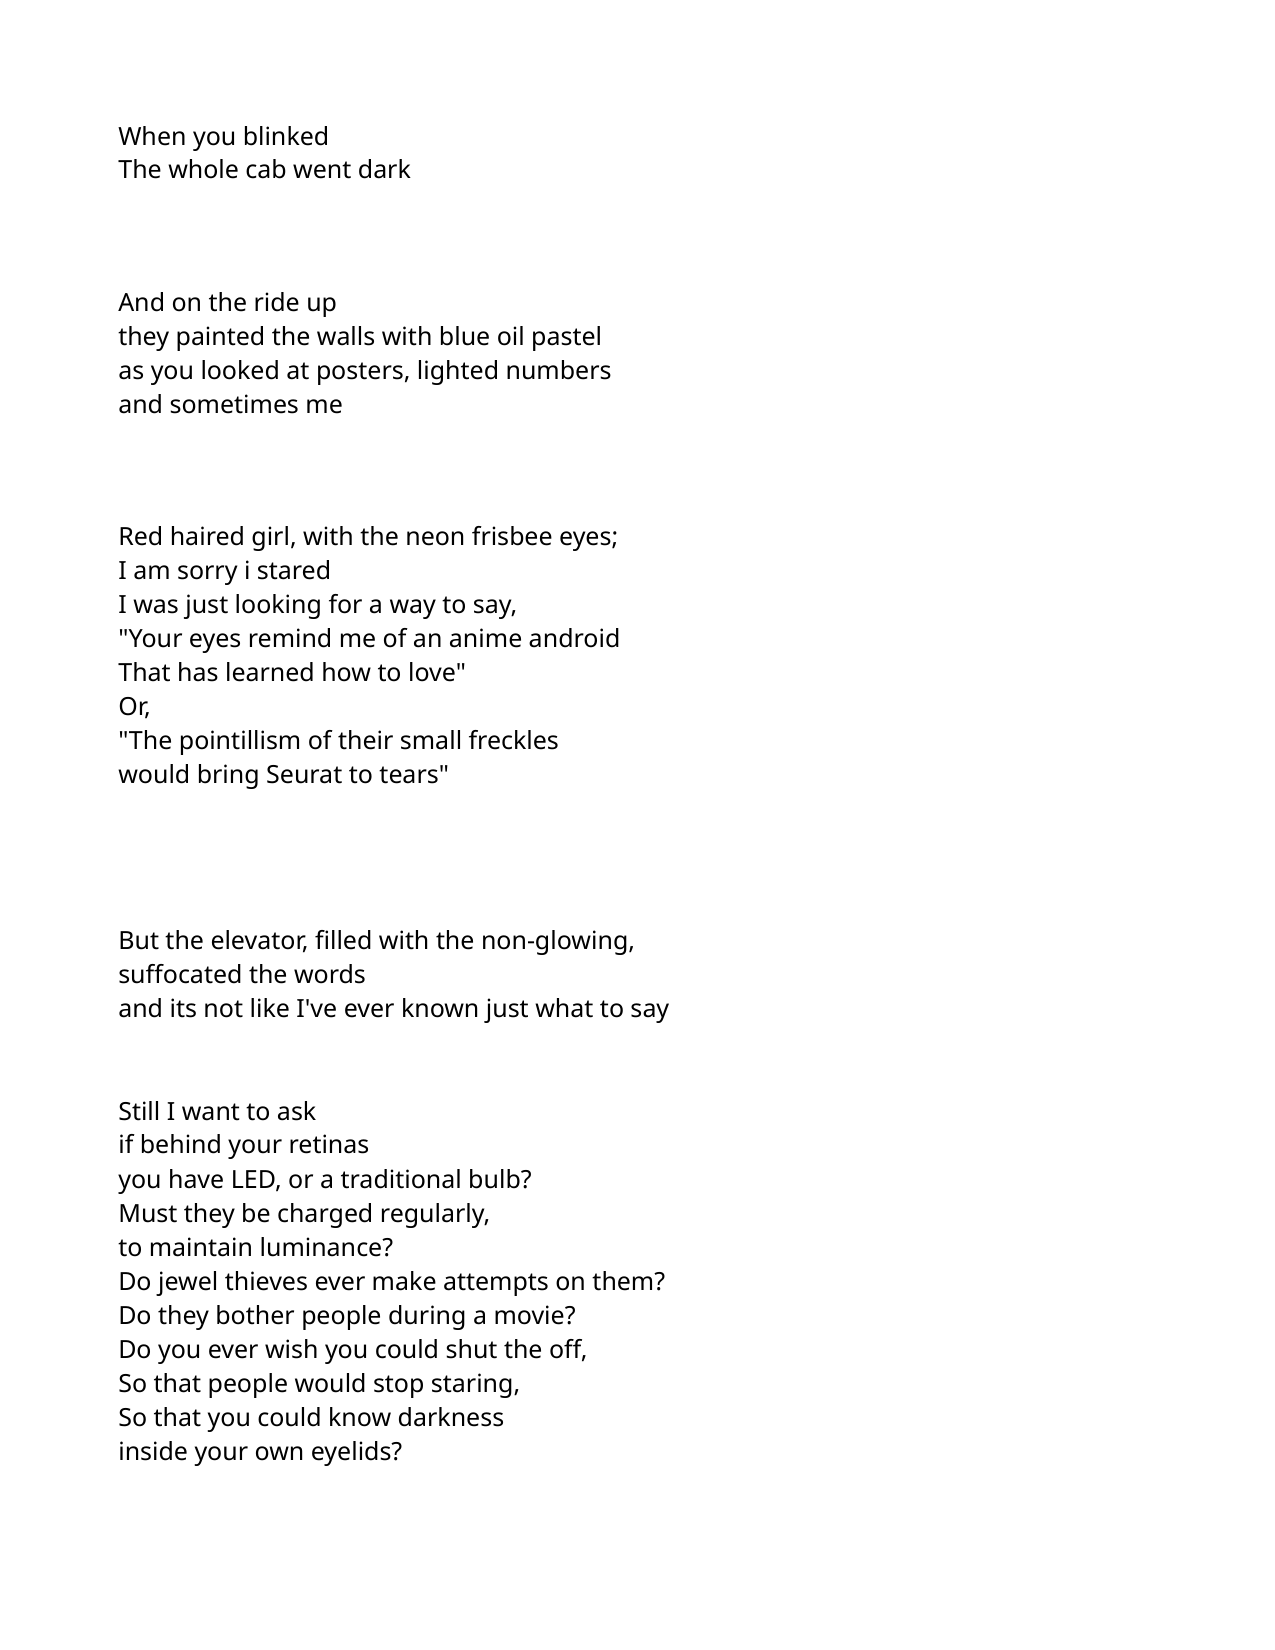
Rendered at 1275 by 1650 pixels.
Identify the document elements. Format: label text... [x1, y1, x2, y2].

text I was just looking for a way to say, [118, 586, 1157, 621]
text So that people would stop staring, [118, 1366, 1157, 1400]
text they painted the walls with blue oil pastel [118, 318, 1157, 352]
text Must they be charged regularly, [118, 1195, 1157, 1229]
text And on the ride up [118, 284, 1157, 318]
text ﾠ [118, 825, 1157, 855]
text When you blinked [118, 118, 1157, 152]
text and its not like I've ever known just what to say [118, 991, 1157, 1025]
text inside your own eyelids? [118, 1434, 1157, 1468]
text ﾠ [118, 220, 1157, 250]
text would bring Seurat to tears" [118, 757, 1157, 791]
text But the elevator, filled with the non-glowing, suffocated the words [118, 923, 1157, 991]
text "Your eyes remind me of an anime android [118, 621, 1157, 654]
text as you looked at posters, lighted numbers [118, 352, 1157, 386]
text So that you could know darkness [118, 1400, 1157, 1434]
text Do they bother people during a movie? [118, 1297, 1157, 1332]
text if behind your retinas [118, 1127, 1157, 1161]
text Do you ever wish you could shut the off, [118, 1332, 1157, 1366]
text to maintain luminance? [118, 1229, 1157, 1263]
text ﾠ [118, 454, 1157, 484]
text Red haired girl, with the neon frisbee eyes; [118, 518, 1157, 552]
text and sometimes me [118, 386, 1157, 420]
text you have LED, or a traditional bulb? [118, 1161, 1157, 1195]
text Do jewel thieves ever make attempts on them? [118, 1263, 1157, 1297]
text That has learned how to love" [118, 654, 1157, 689]
text "The pointillism of their small freckles [118, 723, 1157, 757]
text I am sorry i stared [118, 552, 1157, 586]
text Or, [118, 689, 1157, 723]
text The whole cab went dark [118, 152, 1157, 186]
text Still I want to ask [118, 1093, 1157, 1127]
